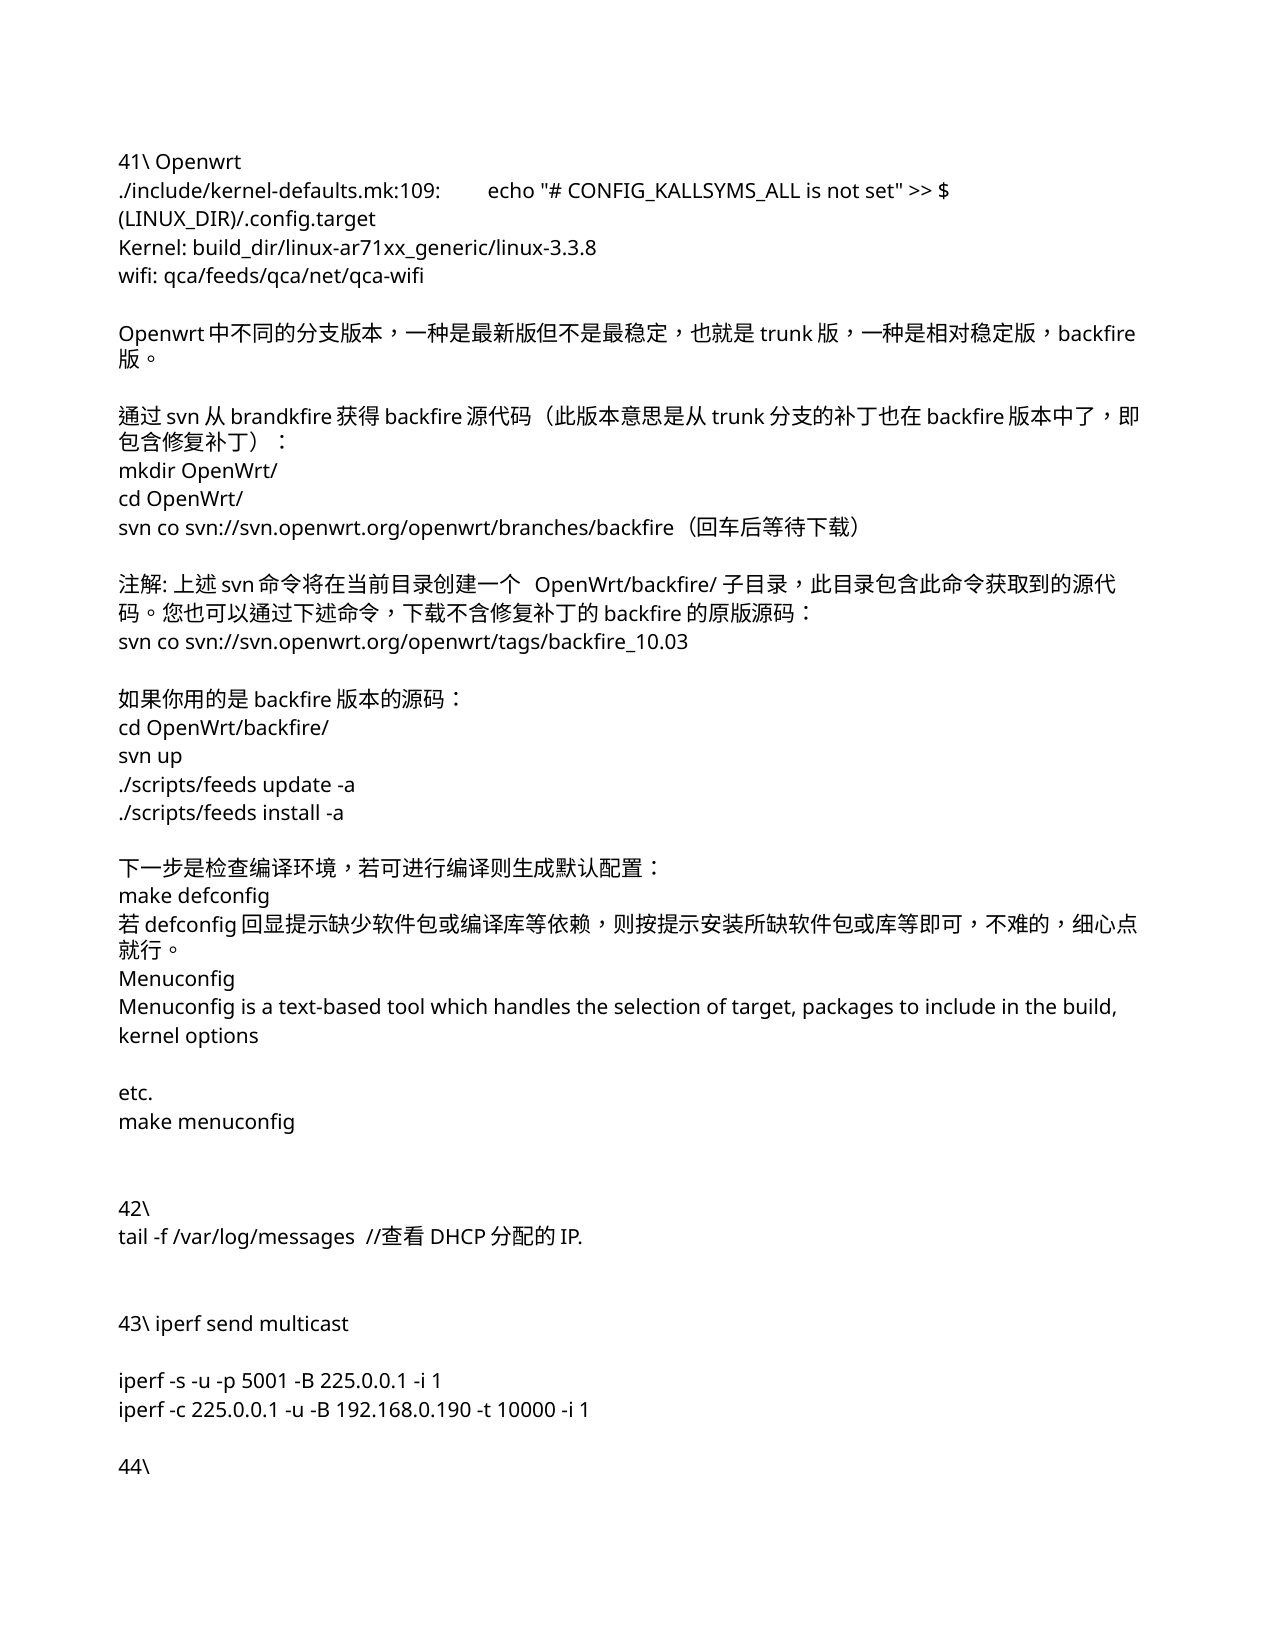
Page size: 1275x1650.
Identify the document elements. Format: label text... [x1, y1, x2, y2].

text Kernel: build_dir/linux-ar71xx_generic/linux-3.3.8 [118, 233, 1157, 261]
text iperf -s -u -p 5001 -B 225.0.0.1 -i 1 [118, 1366, 1157, 1395]
text Menuconfig is a text-based tool which handles the selection of target, packages to include in the build, kernel options [118, 992, 1157, 1049]
text iperf -c 225.0.0.1 -u -B 192.168.0.190 -t 10000 -i 1 [118, 1395, 1157, 1423]
text svn co svn://svn.openwrt.org/openwrt/branches/backfire（回车后等待下载） [118, 513, 1157, 541]
text Menuconfig [118, 964, 1157, 992]
text mkdir OpenWrt/ [118, 456, 1157, 484]
text wifi: qca/feeds/qca/net/qca-wifi [118, 261, 1157, 289]
text 42\ [118, 1194, 1157, 1222]
text etc. [118, 1078, 1157, 1107]
text ./scripts/feeds update -a [118, 770, 1157, 798]
text ./include/kernel-defaults.mk:109: echo "# CONFIG_KALLSYMS_ALL is not set" >> $(LINUX_DIR)/.config.target [118, 176, 1157, 233]
text tail -f /var/log/messages //查看DHCP分配的IP. [118, 1222, 1157, 1251]
text 43\ iperf send multicast [118, 1309, 1157, 1337]
text cd OpenWrt/ [118, 484, 1157, 513]
text 若defconfig回显提示缺少软件包或编译库等依赖，则按提示安装所缺软件包或库等即可，不难的，细心点就行。 [118, 910, 1157, 964]
text make defconfig [118, 882, 1157, 910]
text 通过svn从brandkfire获得backfire源代码（此版本意思是从trunk分支的补丁也在backfire版本中了，即包含修复补丁）： [118, 402, 1157, 456]
text cd OpenWrt/backfire/ [118, 713, 1157, 742]
text 41\ Openwrt [118, 147, 1157, 176]
text 44\ [118, 1452, 1157, 1481]
text Openwrt中不同的分支版本，一种是最新版但不是最稳定，也就是trunk版，一种是相对稳定版，backfire版。 [118, 319, 1157, 373]
text svn co svn://svn.openwrt.org/openwrt/tags/backfire_10.03 [118, 627, 1157, 656]
text 如果你用的是backfire版本的源码： [118, 685, 1157, 713]
text 下一步是检查编译环境，若可进行编译则生成默认配置： [118, 856, 1157, 882]
text ./scripts/feeds install -a [118, 798, 1157, 827]
text 注解: 上述svn命令将在当前目录创建一个 OpenWrt/backfire/ 子目录，此目录包含此命令获取到的源代码。您也可以通过下述命令，下载不含修复补丁的backfire的原版源码： [118, 570, 1157, 627]
text svn up [118, 742, 1157, 770]
text make menuconfig [118, 1107, 1157, 1135]
